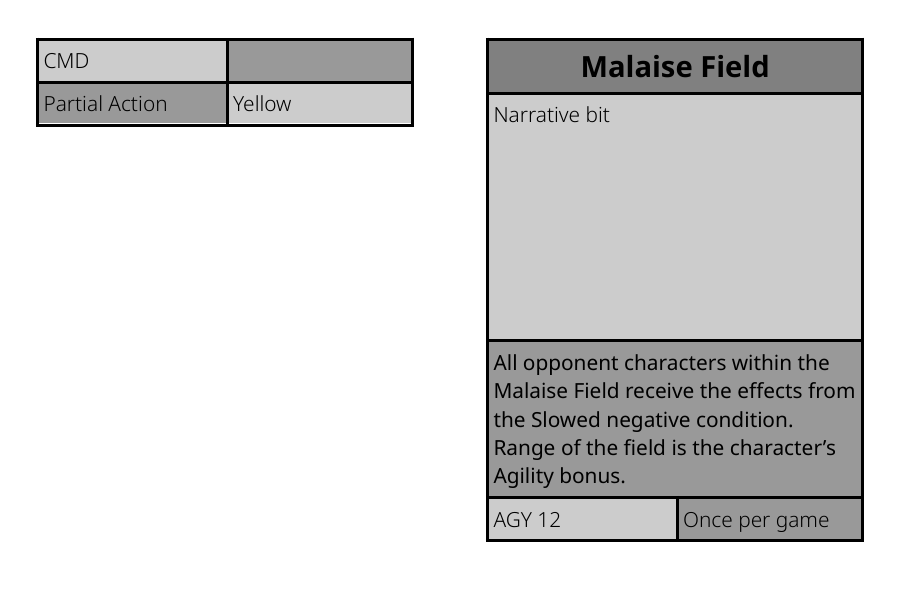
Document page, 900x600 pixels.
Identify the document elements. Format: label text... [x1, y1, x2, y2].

table_header Malaise Field [489, 41, 861, 92]
table_cell [229, 41, 411, 81]
table_cell Yellow [229, 84, 411, 123]
table_cell All opponent characters within the Malaise Field receive the effects from the Slowed negative condition. Range of the field is the character’s Agility bonus. [489, 342, 861, 496]
table_cell Once per game [679, 499, 861, 539]
table_cell CMD [39, 41, 226, 81]
table_cell Narrative bit [489, 95, 861, 339]
table_cell Partial Action [39, 84, 226, 123]
table_cell AGY 12 [489, 499, 676, 539]
